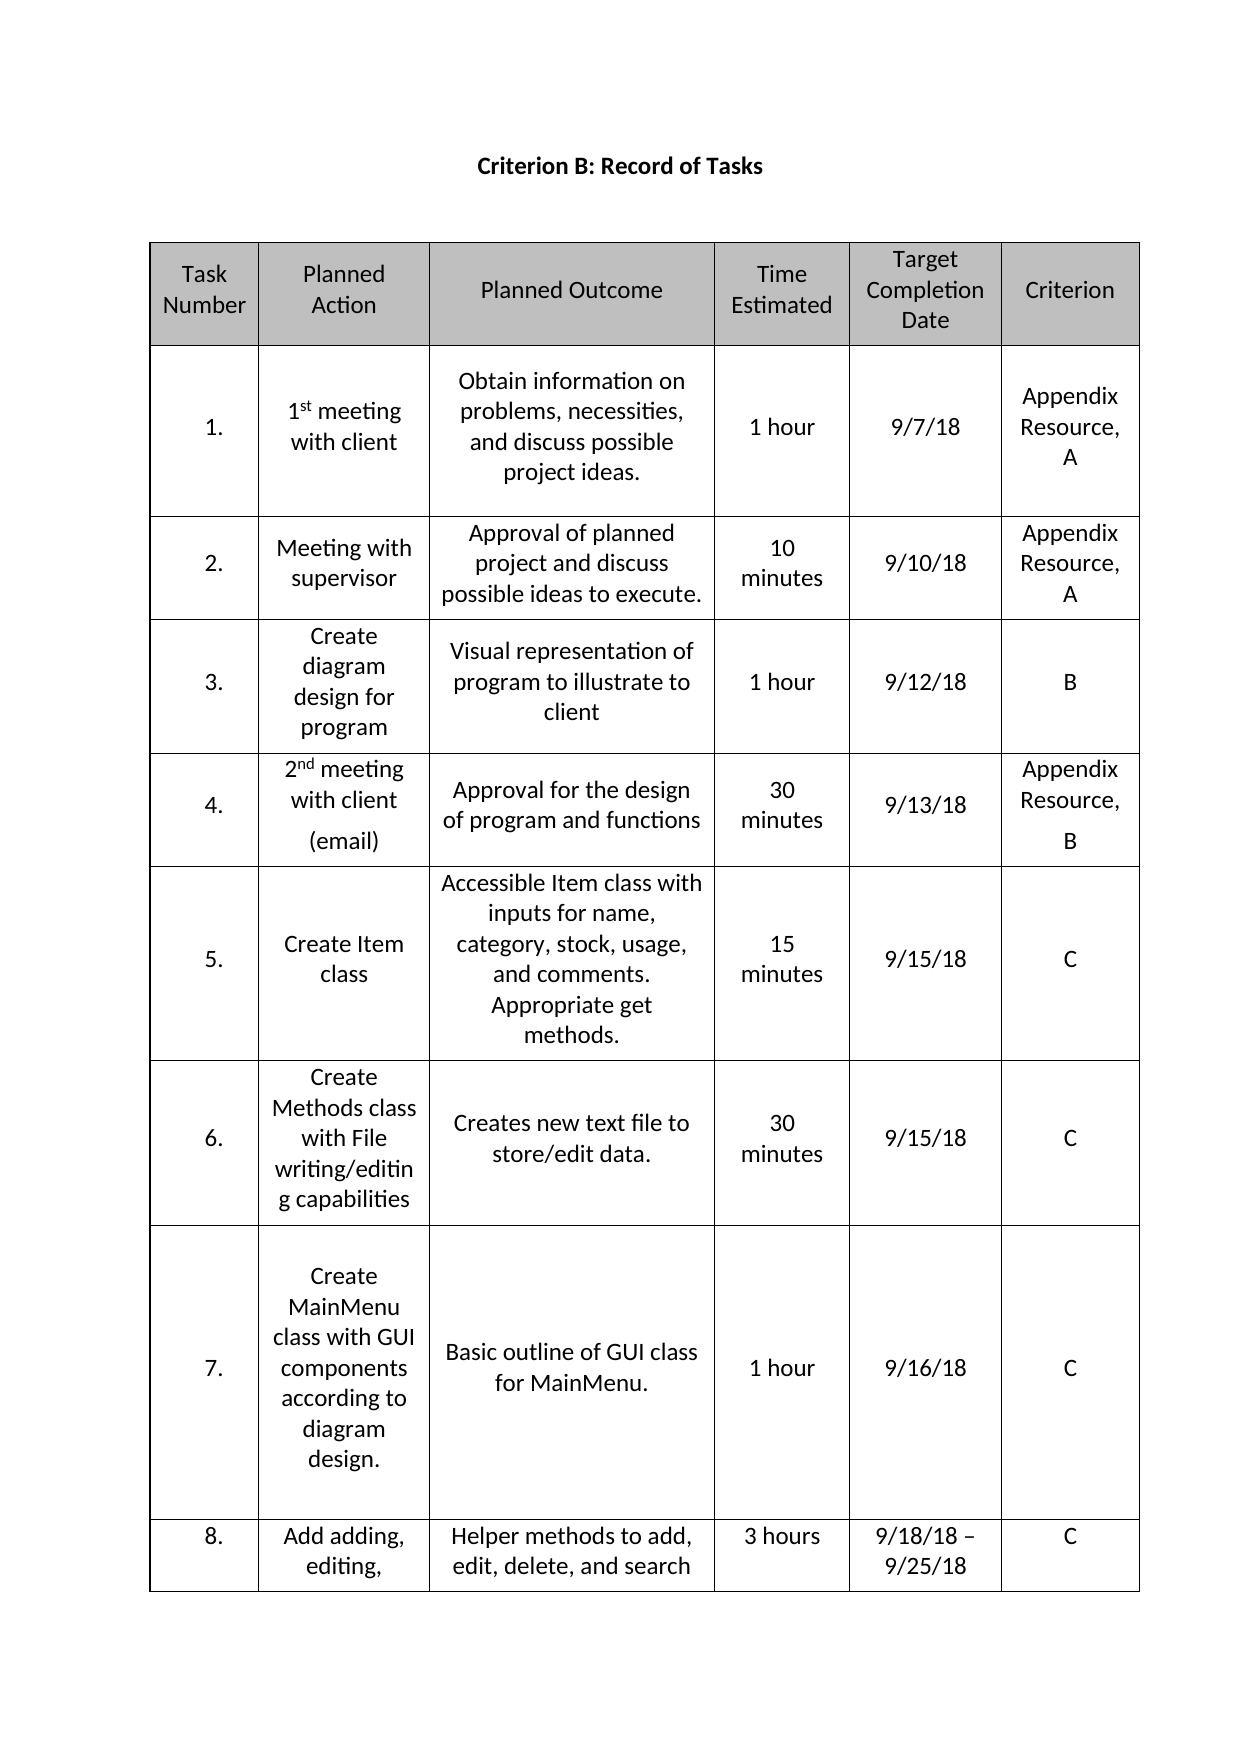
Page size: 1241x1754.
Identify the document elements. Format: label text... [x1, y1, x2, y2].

table_cell 1st meeting with client [259, 346, 429, 516]
table_header [537, 201, 631, 242]
table_cell [1140, 1225, 1186, 1519]
table_cell Target Completion Date [850, 243, 1001, 345]
table_cell 1 hour [715, 620, 849, 752]
table_header [1050, 201, 1186, 242]
table_cell B [1002, 620, 1139, 752]
table_cell C [1002, 867, 1139, 1060]
table_header [494, 201, 537, 242]
table_cell 30 minutes [715, 1061, 849, 1224]
table_cell Appendix Resource, B [1002, 754, 1139, 866]
table_header [876, 201, 892, 242]
table_cell C [1002, 1226, 1139, 1519]
table_cell Basic outline of GUI class for MainMenu. [430, 1226, 714, 1519]
table_cell Appendix Resource, A [1002, 346, 1139, 516]
table_cell 2nd meeting with client (email) [259, 754, 429, 866]
table_header [631, 201, 741, 242]
table_cell [1140, 866, 1186, 1060]
table_header [259, 201, 429, 242]
table_cell [1140, 516, 1186, 619]
table_cell Create Methods class with File writing/editing capabilities [259, 1061, 429, 1224]
table_cell [1140, 753, 1186, 866]
table_cell 30 minutes [715, 754, 849, 866]
table_cell 9/13/18 [850, 754, 1001, 866]
table_header [776, 201, 876, 242]
table_cell [1140, 619, 1186, 752]
table_cell 15 minutes [715, 867, 849, 1060]
table_cell [1140, 242, 1186, 345]
table_cell 9/18/18 – 9/25/18 [850, 1520, 1001, 1591]
table_cell C [1002, 1061, 1139, 1224]
table_cell Create Item class [259, 867, 429, 1060]
table_cell Obtain information on problems, necessities, and discuss possible project ideas. [430, 346, 714, 516]
table_cell [151, 754, 258, 866]
table_cell [151, 346, 258, 516]
table_header [150, 201, 259, 242]
table_header [1006, 201, 1050, 242]
table_cell 9/15/18 [850, 1061, 1001, 1224]
table_header [741, 201, 776, 242]
table_cell 1 hour [715, 1226, 849, 1519]
table_cell C [1002, 1520, 1139, 1591]
table_cell Approval for the design of program and functions [430, 754, 714, 866]
table_cell [151, 517, 258, 619]
table_cell [1140, 1060, 1186, 1224]
table_cell 3 hours [715, 1520, 849, 1591]
table_cell Accessible Item class with inputs for name, category, stock, usage, and comments. Appropriate get methods. [430, 867, 714, 1060]
table_cell Create diagram design for program [259, 620, 429, 752]
table_cell [151, 1226, 258, 1519]
table_cell Creates new text file to store/edit data. [430, 1061, 714, 1224]
table_cell 9/7/18 [850, 346, 1001, 516]
table_cell [1140, 345, 1186, 516]
table_cell [151, 1061, 258, 1224]
table_cell [151, 867, 258, 1060]
table_cell [151, 620, 258, 752]
table_cell Meeting with supervisor [259, 517, 429, 619]
table_cell Planned Action [259, 243, 429, 345]
table_cell Approval of planned project and discuss possible ideas to execute. [430, 517, 714, 619]
table_cell Visual representation of program to illustrate to client [430, 620, 714, 752]
table_cell Criterion [1002, 243, 1139, 345]
table_cell Create MainMenu class with GUI components according to diagram design. [259, 1226, 429, 1519]
table_cell 9/15/18 [850, 867, 1001, 1060]
table_cell [151, 1520, 258, 1591]
table_cell 9/12/18 [850, 620, 1001, 752]
table_cell 9/16/18 [850, 1226, 1001, 1519]
table_header [436, 201, 493, 242]
table_cell Add adding, editing, [259, 1520, 429, 1591]
table_cell Appendix Resource, A [1002, 517, 1139, 619]
table_cell Planned Outcome [430, 243, 714, 345]
table_cell [1140, 1519, 1186, 1591]
table_cell 10 minutes [715, 517, 849, 619]
table_cell Task Number [151, 243, 258, 345]
subtitle Criterion B: Record of Tasks [150, 150, 1090, 181]
table_header [429, 201, 436, 242]
table_header [892, 201, 1006, 242]
table_cell 1 hour [715, 346, 849, 516]
table_cell 9/10/18 [850, 517, 1001, 619]
table_cell Time Estimated [715, 243, 849, 345]
table_cell Helper methods to add, edit, delete, and search [430, 1520, 714, 1591]
